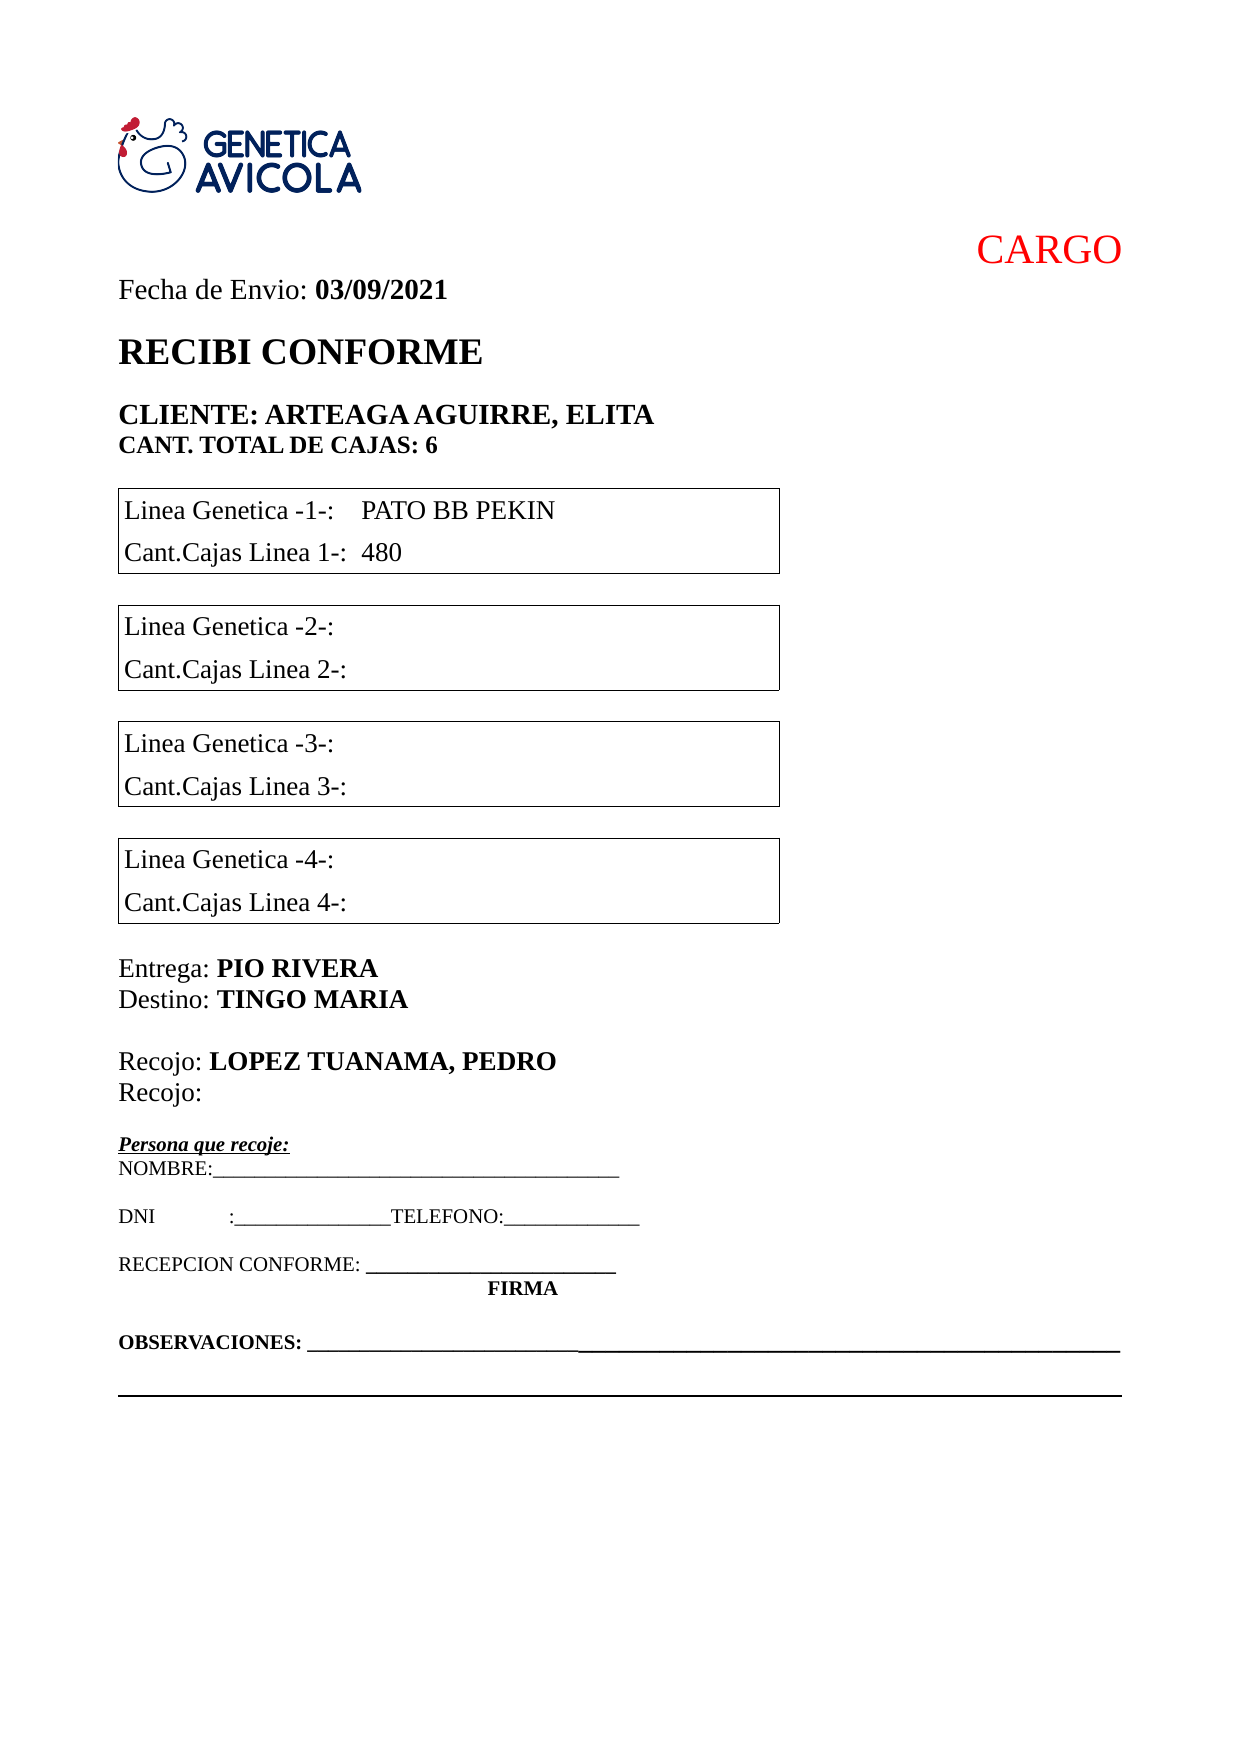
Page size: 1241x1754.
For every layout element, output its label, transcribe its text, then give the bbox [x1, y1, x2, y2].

table_cell Cant.Cajas Linea 3-: [119, 764, 356, 806]
table_cell Cant.Cajas Linea 4-: [119, 880, 356, 923]
text FIRMA [118, 1276, 1122, 1300]
table_header Linea Genetica -1-: [119, 489, 356, 531]
table_cell [356, 691, 779, 721]
table_cell [356, 647, 779, 690]
text CANT. TOTAL DE CAJAS: 6 [118, 431, 1122, 459]
table_cell [356, 839, 779, 880]
text RECEPCION CONFORME: ________________________ [118, 1252, 1122, 1276]
text DNI :_______________TELEFONO:_____________ [118, 1204, 1122, 1228]
table_cell [356, 574, 779, 604]
text Persona que recoje: [118, 1132, 1122, 1156]
table_cell [356, 880, 779, 923]
text Recojo: LOPEZ TUANAMA, PEDRO [118, 1045, 1122, 1076]
table_cell Cant.Cajas Linea 2-: [119, 647, 356, 690]
table_header PATO BB PEKIN [356, 489, 779, 531]
text Destino: TINGO MARIA [118, 983, 1122, 1014]
text Entrega: PIO RIVERA [118, 952, 1122, 983]
table_cell [356, 764, 779, 806]
text NOMBRE:_______________________________________ [118, 1156, 1122, 1180]
table_cell Linea Genetica -3-: [119, 722, 356, 764]
text CLIENTE: ARTEAGA AGUIRRE, ELITA [118, 397, 1122, 431]
text Fecha de Envio: 03/09/2021 [118, 272, 1122, 306]
text RECIBI CONFORME [118, 330, 1122, 373]
picture [117, 117, 362, 193]
table_cell Linea Genetica -2-: [119, 606, 356, 647]
table_cell [118, 691, 356, 721]
table_cell Cant.Cajas Linea 1-: [119, 531, 356, 573]
table_cell 480 [356, 531, 779, 573]
table_cell [356, 606, 779, 647]
text Recojo: [118, 1076, 1122, 1108]
table_cell [118, 574, 356, 604]
text CARGO [118, 224, 1122, 272]
table_cell Linea Genetica -4-: [119, 839, 356, 880]
table_cell [118, 807, 356, 838]
table_cell [356, 722, 779, 764]
text OBSERVACIONES: __________________________________________________________________ [118, 1324, 1122, 1355]
table_cell [356, 807, 779, 838]
